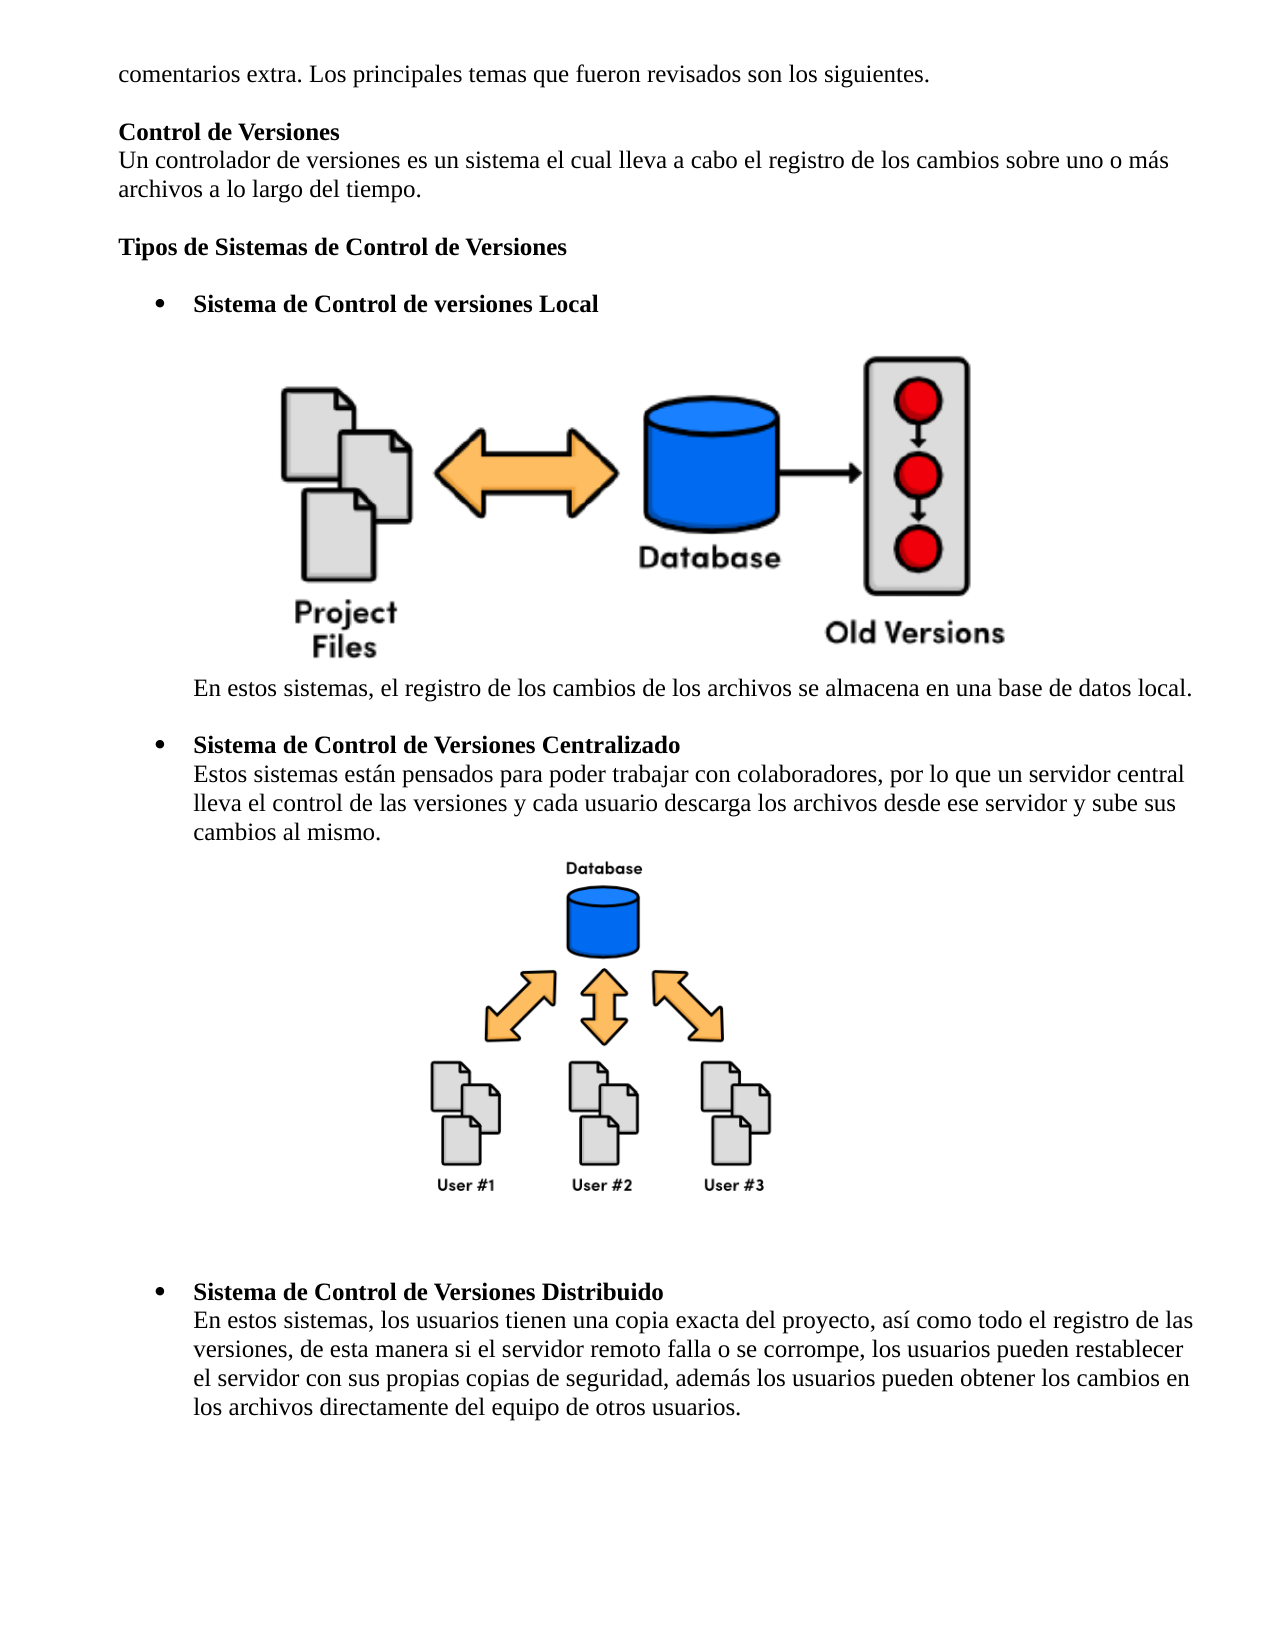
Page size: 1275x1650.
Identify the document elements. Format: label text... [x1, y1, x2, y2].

text Un controlador de versiones es un sistema el cual lleva a cabo el registro de los cambios sobre uno o más archivos a lo largo del tiempo. [118, 145, 1205, 203]
list Estos sistemas están pensados para poder trabajar con colaboradores, por lo que un servidor central lleva el control de las versiones y cada usuario descarga los archivos desde ese servidor y sube sus cambios al mismo. [193, 759, 1205, 846]
text Control de Versiones [118, 117, 1205, 145]
list En estos sistemas, los usuarios tienen una copia exacta del proyecto, así como todo el registro de las versiones, de esta manera si el servidor remoto falla o se corrompe, los usuarios pueden restablecer el servidor con sus propias copias de seguridad, además los usuarios pueden obtener los cambios en los archivos directamente del equipo de otros usuarios. [193, 1306, 1205, 1421]
list Sistema de Control de versiones Local [156, 289, 1205, 673]
list Sistema de Control de Versiones Centralizado [156, 731, 1205, 759]
text Tipos de Sistemas de Control de Versiones [118, 232, 1205, 260]
text comentarios extra. Los principales temas que fueron revisados son los siguientes. [118, 59, 1205, 88]
list En estos sistemas, el registro de los cambios de los archivos se almacena en una base de datos local. [193, 673, 1205, 702]
list Sistema de Control de Versiones Distribuido [156, 1277, 1205, 1306]
